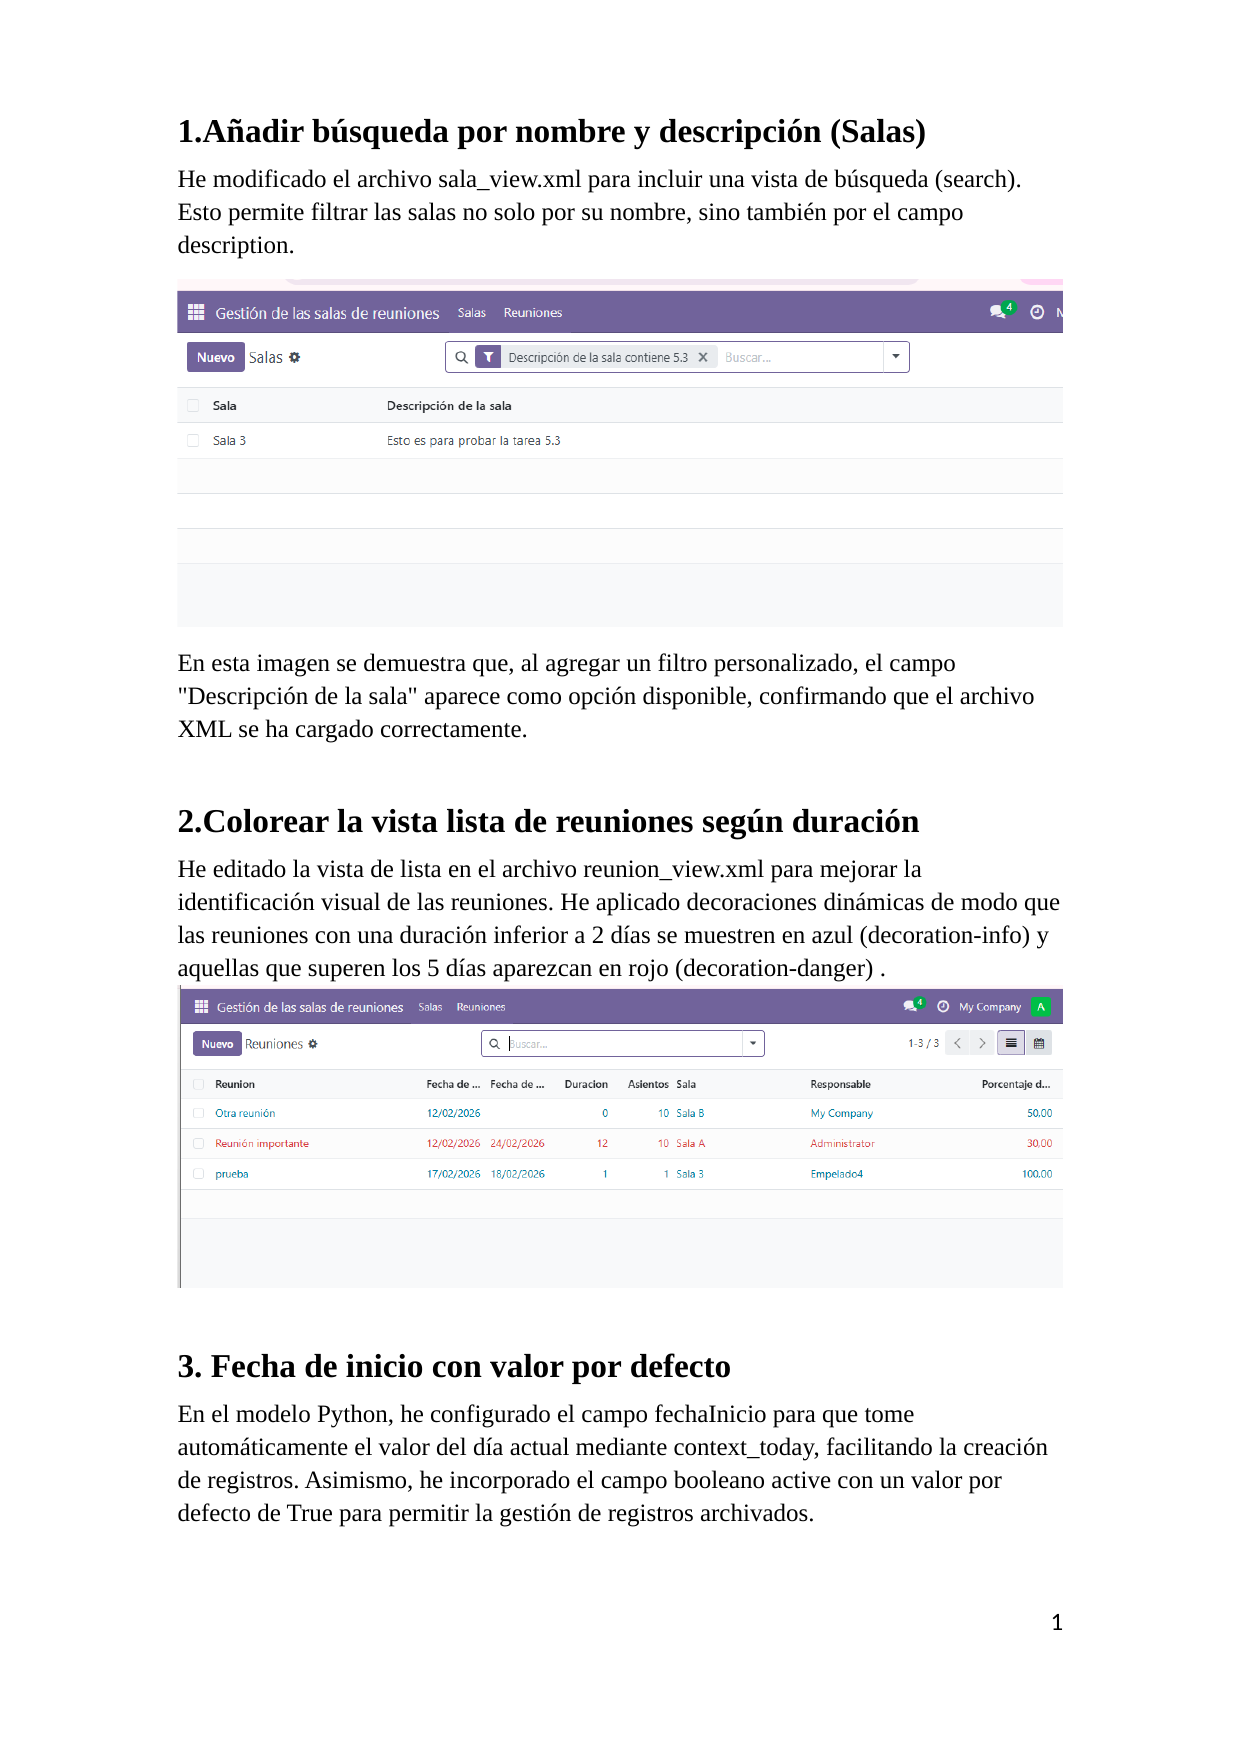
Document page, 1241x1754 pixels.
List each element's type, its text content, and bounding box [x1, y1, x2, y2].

text En esta imagen se demuestra que, al agregar un filtro personalizado, el campo "Descripción de la sala" aparece como opción disponible, confirmando que el archivo XML se ha cargado correctamente. [177, 648, 1063, 743]
subtitle 3. Fecha de inicio con valor por defecto [177, 1347, 1063, 1385]
text He editado la vista de lista en el archivo reunion_view.xml para mejorar la identificación visual de las reuniones. He aplicado decoraciones dinámicas de modo que las reuniones con una duración inferior a 2 días se muestren en azul (decoration-info) y aquellas que superen los 5 días aparezcan en rojo (decoration-danger) . [177, 854, 1063, 985]
subtitle 1.Añadir búsqueda por nombre y descripción (Salas) [177, 111, 1063, 149]
text He modificado el archivo sala_view.xml para incluir una vista de búsqueda (search). Esto permite filtrar las salas no solo por su nombre, sino también por el campo description. [177, 164, 1063, 258]
text En el modelo Python, he configurado el campo fechaInicio para que tome automáticamente el valor del día actual mediante context_today, facilitando la creación de registros. Asimismo, he incorporado el campo booleano active con un valor por defecto de True para permitir la gestión de registros archivados. [177, 1399, 1063, 1527]
subtitle 2.Colorear la vista lista de reuniones según duración [177, 801, 1063, 839]
